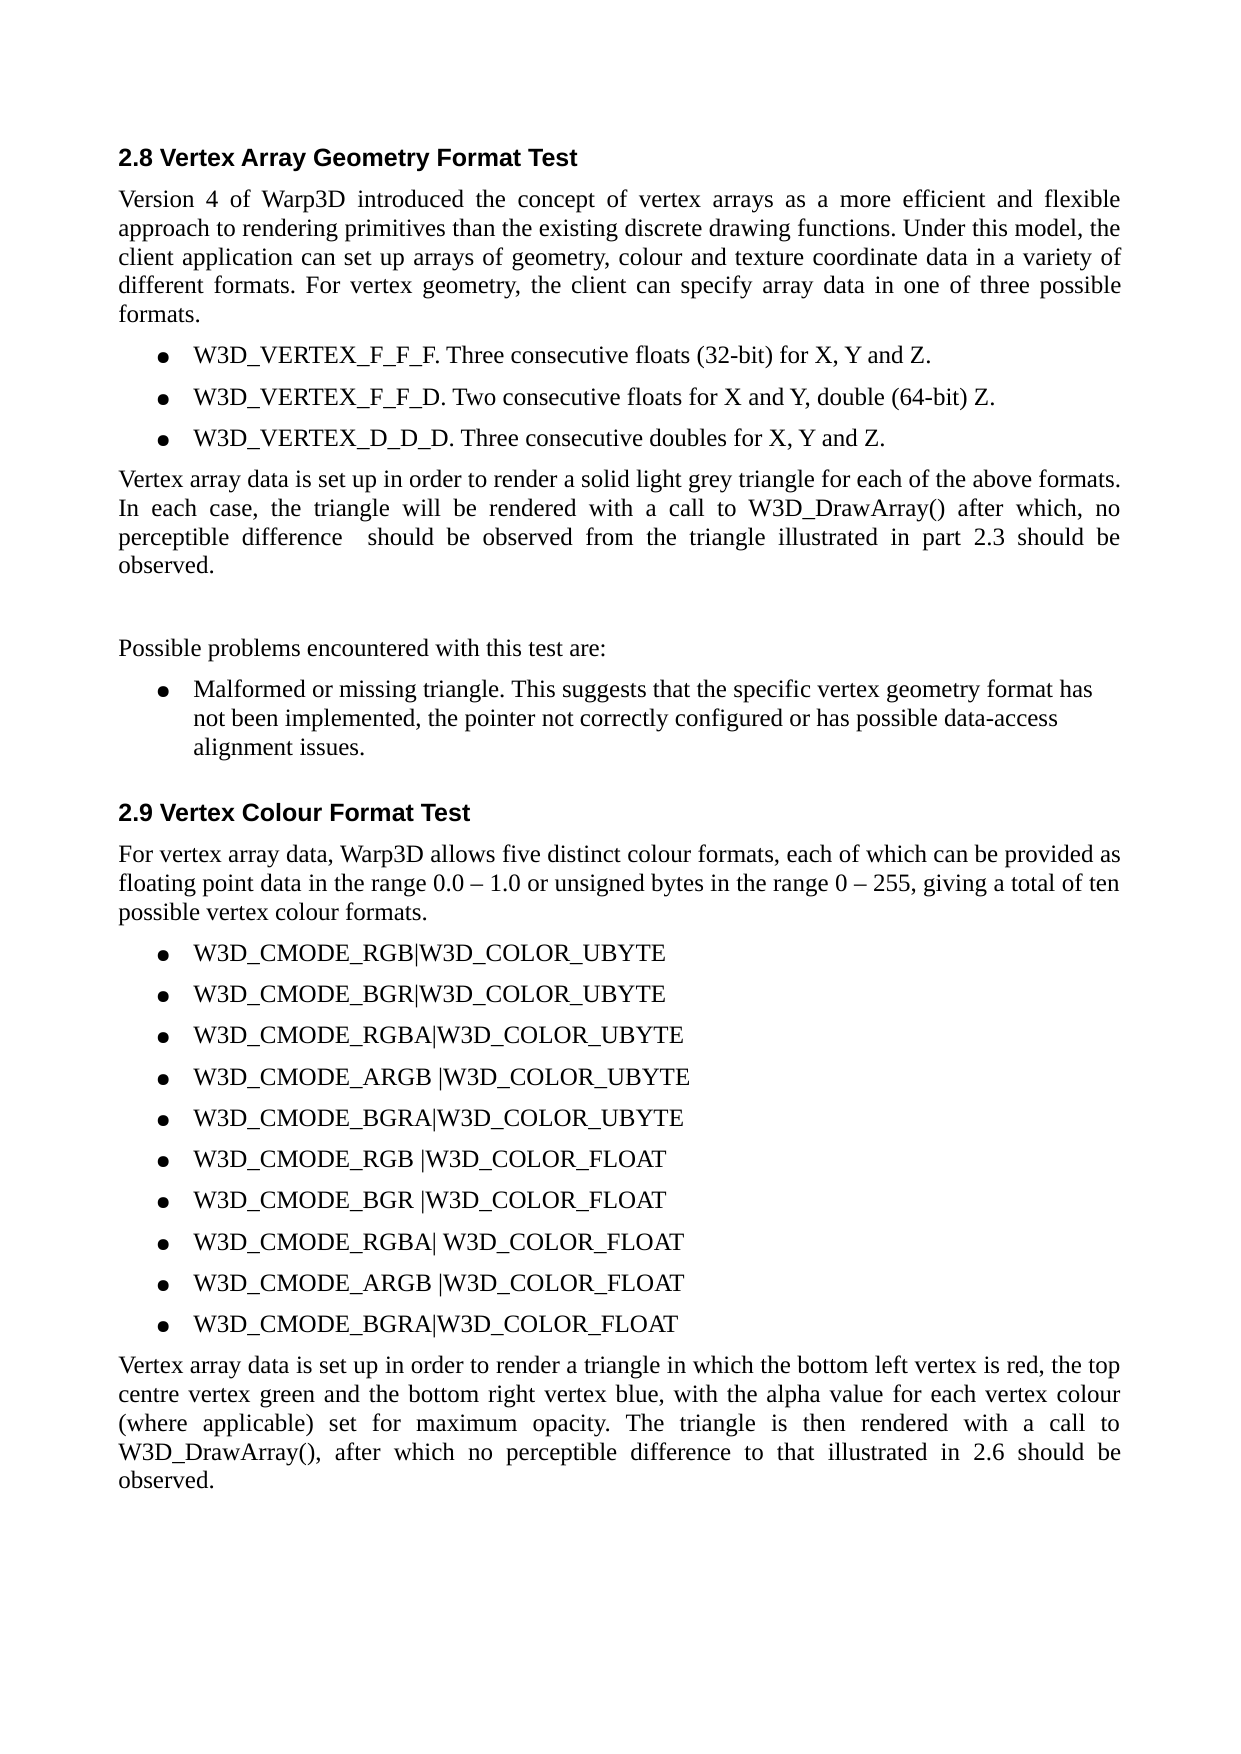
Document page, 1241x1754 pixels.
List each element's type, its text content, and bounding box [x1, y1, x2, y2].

subtitle 2.9 Vertex Colour Format Test [118, 798, 1122, 827]
list W3D_CMODE_BGR |W3D_COLOR_FLOAT [156, 1186, 1122, 1214]
text Vertex array data is set up in order to render a triangle in which the bottom left vertex is red, the top centre vertex green and the bottom right vertex blue, with the alpha value for each vertex colour (where applicable) set for maximum opacity. The triangle is then rendered with a call to W3D_DrawArray(), after which no perceptible difference to that illustrated in 2.6 should be observed. [118, 1351, 1122, 1494]
list W3D_CMODE_RGB |W3D_COLOR_FLOAT [156, 1144, 1122, 1173]
text Vertex array data is set up in order to render a solid light grey triangle for each of the above formats. In each case, the triangle will be rendered with a call to W3D_DrawArray() after which, no perceptible difference should be observed from the triangle illustrated in part 2.3 should be observed. [118, 464, 1122, 579]
list W3D_CMODE_BGR|W3D_COLOR_UBYTE [156, 979, 1122, 1008]
list W3D_VERTEX_F_F_F. Three consecutive floats (32-bit) for X, Y and Z. [156, 341, 1122, 369]
text For vertex array data, Warp3D allows five distinct colour formats, each of which can be provided as floating point data in the range 0.0 – 1.0 or unsigned bytes in the range 0 – 255, giving a total of ten possible vertex colour formats. [118, 839, 1122, 926]
list W3D_CMODE_RGBA|W3D_COLOR_UBYTE [156, 1021, 1122, 1049]
list W3D_CMODE_ARGB |W3D_COLOR_FLOAT [156, 1268, 1122, 1297]
list W3D_CMODE_ARGB |W3D_COLOR_UBYTE [156, 1062, 1122, 1091]
subtitle 2.8 Vertex Array Geometry Format Test [118, 143, 1122, 172]
list W3D_CMODE_RGBA| W3D_COLOR_FLOAT [156, 1227, 1122, 1256]
list W3D_VERTEX_D_D_D. Three consecutive doubles for X, Y and Z. [156, 423, 1122, 452]
list W3D_CMODE_BGRA|W3D_COLOR_UBYTE [156, 1103, 1122, 1132]
list Malformed or missing triangle. This suggests that the specific vertex geometry format has not been implemented, the pointer not correctly configured or has possible data-access alignment issues. [156, 674, 1122, 761]
text Possible problems encountered with this test are: [118, 633, 1122, 662]
list W3D_CMODE_RGB|W3D_COLOR_UBYTE [156, 938, 1122, 967]
text Version 4 of Warp3D introduced the concept of vertex arrays as a more efficient and flexible approach to rendering primitives than the existing discrete drawing functions. Under this model, the client application can set up arrays of geometry, colour and texture coordinate data in a variety of different formats. For vertex geometry, the client can specify array data in one of three possible formats. [118, 184, 1122, 328]
list W3D_VERTEX_F_F_D. Two consecutive floats for X and Y, double (64-bit) Z. [156, 382, 1122, 411]
list W3D_CMODE_BGRA|W3D_COLOR_FLOAT [156, 1309, 1122, 1338]
